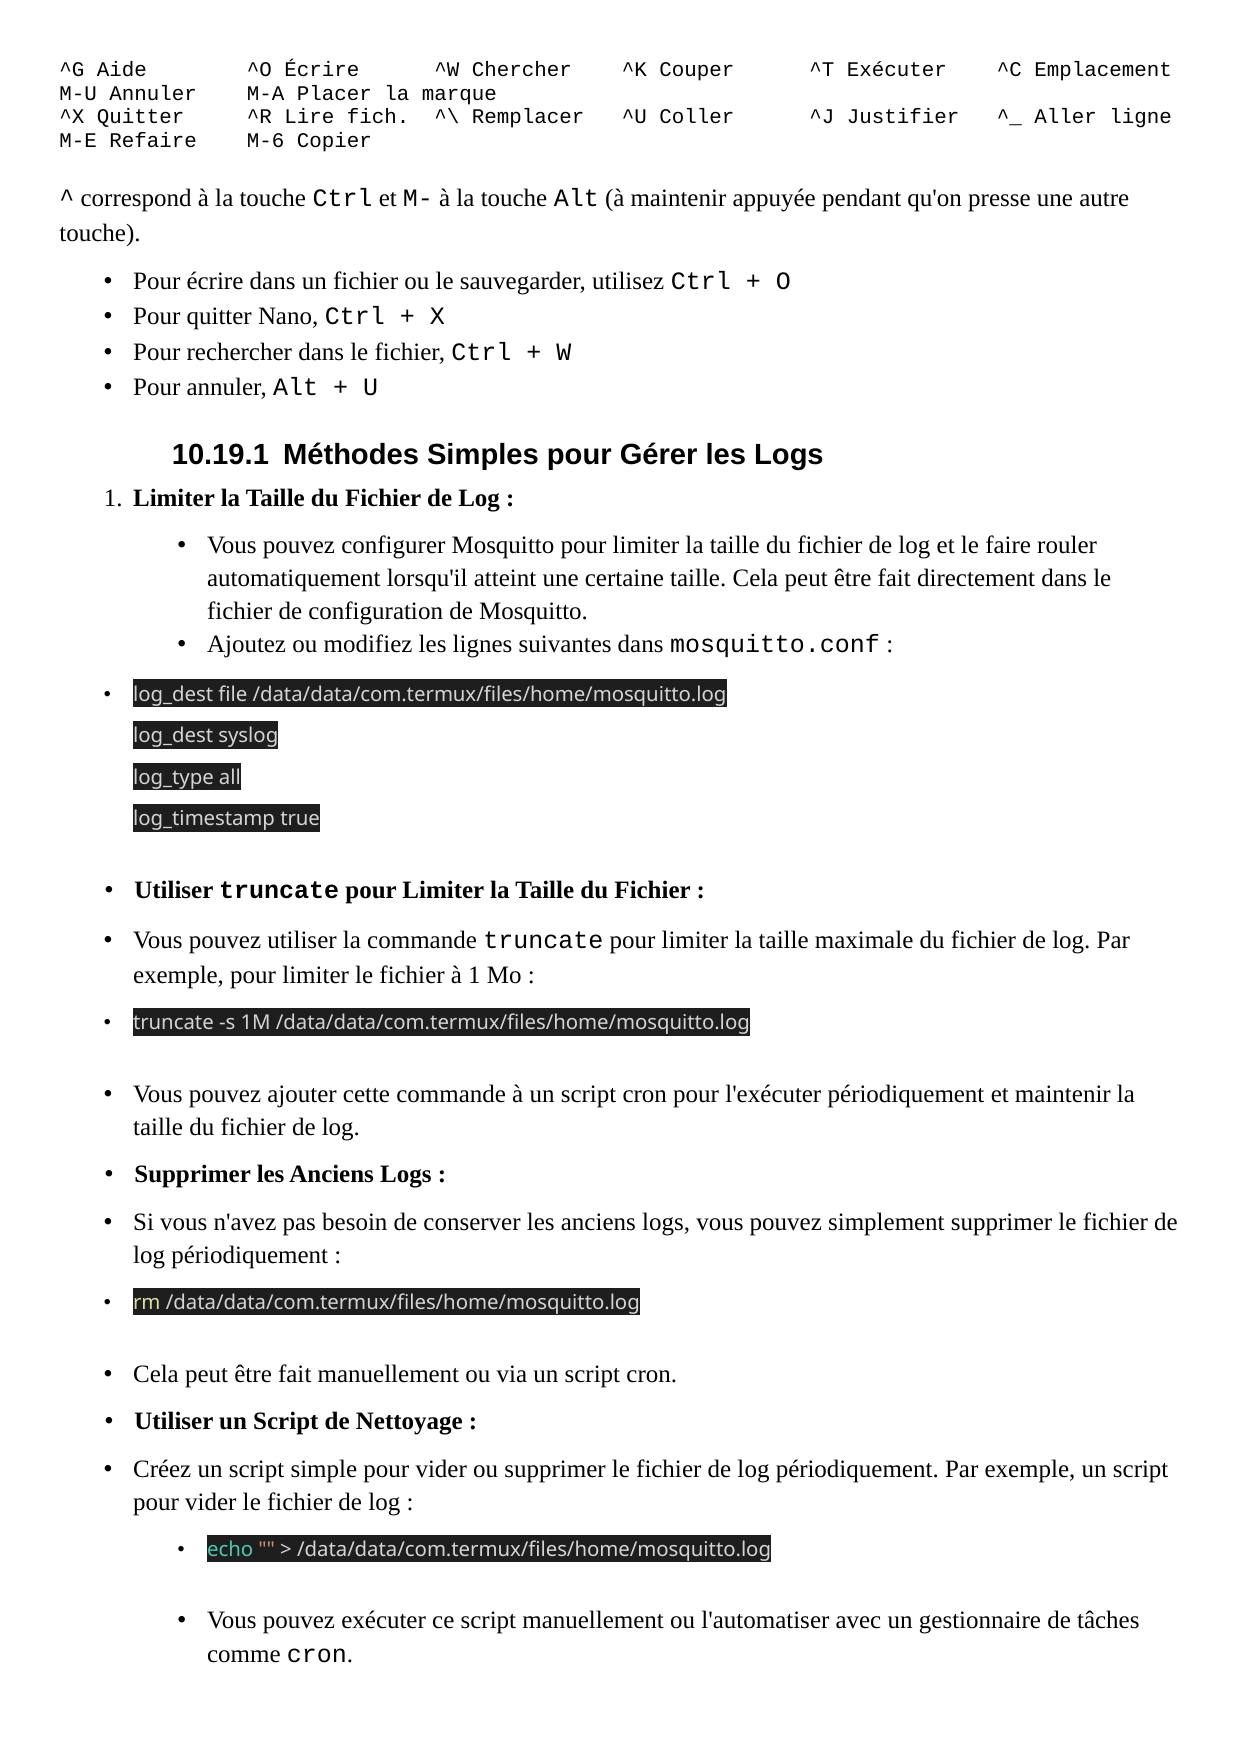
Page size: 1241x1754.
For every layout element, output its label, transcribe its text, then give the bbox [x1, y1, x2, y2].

text ^ correspond à la touche Ctrl et M- à la touche Alt (à maintenir appuyée pendant qu'on presse une autre touche). [59, 183, 1181, 247]
list Pour écrire dans un fichier ou le sauvegarder, utilisez Ctrl + O [103, 266, 1181, 297]
list log_dest file /data/data/com.termux/files/home/mosquitto.log [103, 679, 1181, 707]
list Pour quitter Nano, Ctrl + X [103, 301, 1181, 332]
list log_dest syslog [103, 721, 1181, 749]
list Vous pouvez configurer Mosquitto pour limiter la taille du fichier de log et le faire rouler automatiquement lorsqu'il atteint une certaine taille. Cela peut être fait directement dans le fichier de configuration de Mosquitto. [177, 530, 1181, 625]
list Supprimer les Anciens Logs : [104, 1159, 1181, 1188]
list Vous pouvez utiliser la commande truncate pour limiter la taille maximale du fichier de log. Par exemple, pour limiter le fichier à 1 Mo : [103, 925, 1181, 989]
list Pour rechercher dans le fichier, Ctrl + W [103, 337, 1181, 367]
list Ajoutez ou modifiez les lignes suivantes dans mosquitto.conf : [177, 629, 1181, 660]
list Cela peut être fait manuellement ou via un script cron. [103, 1359, 1181, 1387]
list Pour annuler, Alt + U [103, 372, 1181, 403]
list log_timestamp true [103, 804, 1181, 832]
list truncate -s 1M /data/data/com.termux/files/home/mosquitto.log [103, 1008, 1181, 1036]
subtitle Méthodes Simples pour Gérer les Logs [172, 437, 1181, 470]
text ^G Aide ^O Écrire ^W Chercher ^K Couper ^T Exécuter ^C Emplacement M-U Annuler M-A Placer la marque [59, 59, 1181, 106]
text ^X Quitter ^R Lire fich. ^\ Remplacer ^U Coller ^J Justifier ^_ Aller ligne M-E Refaire M-6 Copier [59, 106, 1181, 154]
list echo "" > /data/data/com.termux/files/home/mosquitto.log [177, 1534, 1181, 1562]
list Utiliser truncate pour Limiter la Taille du Fichier : [104, 875, 1181, 906]
list log_type all [103, 762, 1181, 790]
list Vous pouvez ajouter cette commande à un script cron pour l'exécuter périodiquement et maintenir la taille du fichier de log. [103, 1079, 1181, 1141]
list rm /data/data/com.termux/files/home/mosquitto.log [103, 1288, 1181, 1315]
list Créez un script simple pour vider ou supprimer le fichier de log périodiquement. Par exemple, un script pour vider le fichier de log : [103, 1454, 1181, 1516]
list Utiliser un Script de Nettoyage : [104, 1406, 1181, 1435]
list Si vous n'avez pas besoin de conserver les anciens logs, vous pouvez simplement supprimer le fichier de log périodiquement : [103, 1207, 1181, 1269]
list Vous pouvez exécuter ce script manuellement ou l'automatiser avec un gestionnaire de tâches comme cron. [177, 1606, 1181, 1669]
list Limiter la Taille du Fichier de Log : [103, 483, 1181, 511]
